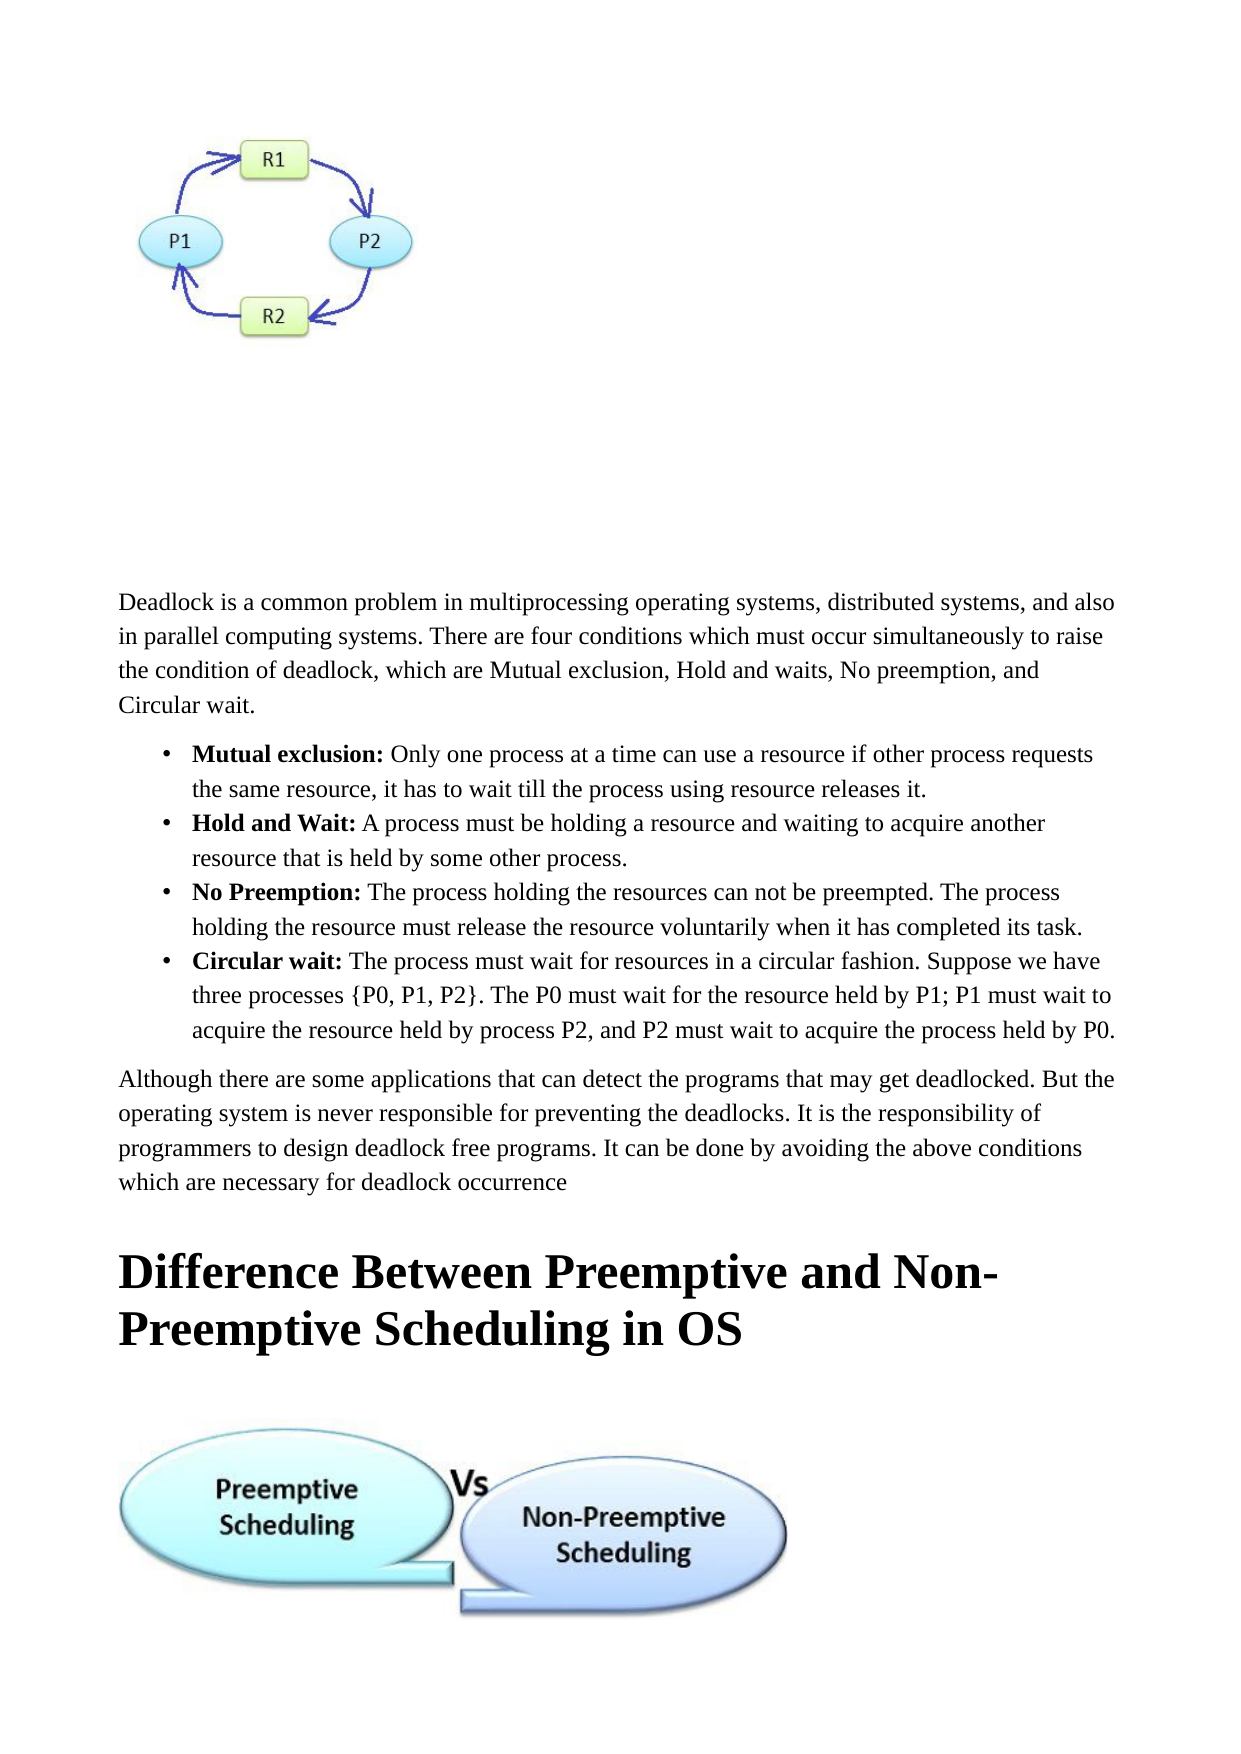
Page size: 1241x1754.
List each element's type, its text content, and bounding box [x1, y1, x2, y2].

list Mutual exclusion: Only one process at a time can use a resource if other process requests the same resource, it has to wait till the process using resource releases it. [162, 739, 1122, 802]
subtitle Difference Between Preemptive and Non-Preemptive Scheduling in OS [118, 1242, 1122, 1357]
text Deadlock is a common problem in multiprocessing operating systems, distributed systems, and also in parallel computing systems. There are four conditions which must occur simultaneously to raise the condition of deadlock, which are Mutual exclusion, Hold and waits, No preemption, and Circular wait. [118, 587, 1122, 719]
picture [118, 1418, 788, 1621]
picture [118, 118, 431, 364]
list Hold and Wait: A process must be holding a resource and waiting to acquire another resource that is held by some other process. [162, 808, 1122, 871]
list No Preemption: The process holding the resources can not be preempted. The process holding the resource must release the resource voluntarily when it has completed its task. [162, 877, 1122, 940]
list Circular wait: The process must wait for resources in a circular fashion. Suppose we have three processes {P0, P1, P2}. The P0 must wait for the resource held by P1; P1 must wait to acquire the resource held by process P2, and P2 must wait to acquire the process held by P0. [162, 946, 1122, 1044]
text Although there are some applications that can detect the programs that may get deadlocked. But the operating system is never responsible for preventing the deadlocks. It is the responsibility of programmers to design deadlock free programs. It can be done by avoiding the above conditions which are necessary for deadlock occurrence [118, 1064, 1122, 1196]
